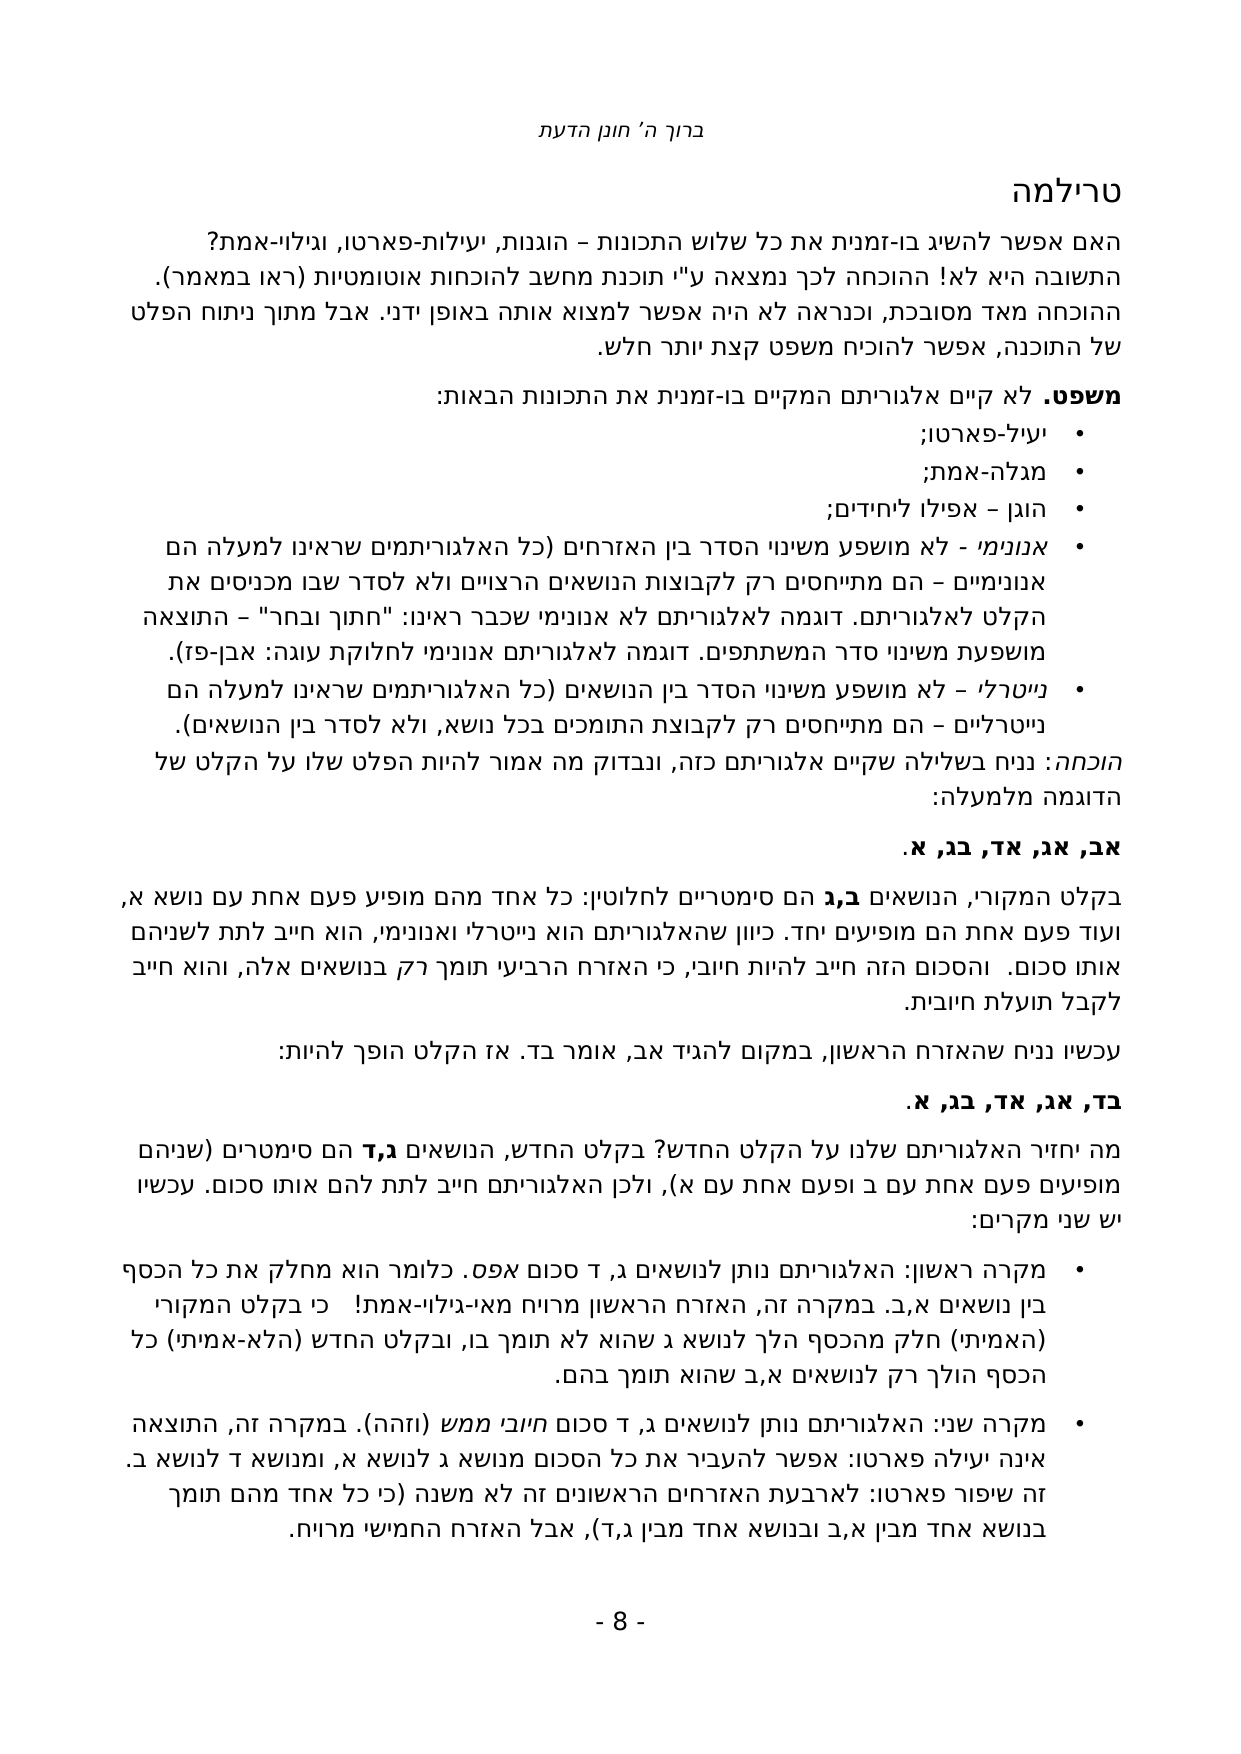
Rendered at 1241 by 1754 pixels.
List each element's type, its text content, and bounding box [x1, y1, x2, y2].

text בקלט המקורי, הנושאים ב,ג הם סימטריים לחלוטין: כל אחד מהם מופיע פעם אחת עם נושא א, ועוד פעם אחת הם מופיעים יחד. כיוון שהאלגוריתם הוא נייטרלי ואנונימי, הוא חייב לתת לשניהם אותו סכום. והסכום הזה חייב להיות חיובי, כי האזרח הרביעי תומך רק בנושאים אלה, והוא חייב לקבל תועלת חיובית. [118, 882, 1122, 1016]
subtitle טרילמה [118, 172, 1122, 214]
text אב, אג, אד, בג, א. [118, 832, 1122, 861]
list אנונימי - לא מושפע משינוי הסדר בין האזרחים (כל האלגוריתמים שראינו למעלה הם אנונימיים – הם מתייחסים רק לקבוצות הנושאים הרצויים ולא לסדר שבו מכניסים את הקלט לאלגוריתם. דוגמה לאלגוריתם לא אנונימי שכבר ראינו: "חתוך ובחר" – התוצאה מושפעת משינוי סדר המשתתפים. דוגמה לאלגוריתם אנונימי לחלוקת עוגה: אבן-פז). [118, 532, 1084, 666]
list נייטרלי – לא מושפע משינוי הסדר בין הנושאים (כל האלגוריתמים שראינו למעלה הם נייטרליים – הם מתייחסים רק לקבוצת התומכים בכל נושא, ולא לסדר בין הנושאים). [118, 675, 1084, 739]
text האם אפשר להשיג בו-זמנית את כל שלוש התכונות – הוגנות, יעילות-פארטו, וגילוי-אמת? התשובה היא לא! ההוכחה לכך נמצאה ע"י תוכנת מחשב להוכחות אוטומטיות (ראו במאמר). ההוכחה מאד מסובכת, וכנראה לא היה אפשר למצוא אותה באופן ידני. אבל מתוך ניתוח הפלט של התוכנה, אפשר להוכיח משפט קצת יותר חלש. [118, 227, 1122, 361]
list יעיל-פארטו; [118, 419, 1084, 448]
list מגלה-אמת; [118, 457, 1084, 486]
list מקרה ראשון: האלגוריתם נותן לנושאים ג, ד סכום אפס. כלומר הוא מחלק את כל הכסף בין נושאים א,ב. במקרה זה, האזרח הראשון מרויח מאי-גילוי-אמת! כי בקלט המקורי (האמיתי) חלק מהכסף הלך לנושא ג שהוא לא תומך בו, ובקלט החדש (הלא-אמיתי) כל הכסף הולך רק לנושאים א,ב שהוא תומך בהם. [118, 1255, 1084, 1389]
text בד, אג, אד, בג, א. [118, 1086, 1122, 1115]
text עכשיו נניח שהאזרח הראשון, במקום להגיד אב, אומר בד. אז הקלט הופך להיות: [118, 1036, 1122, 1065]
text משפט. לא קיים אלגוריתם המקיים בו-זמנית את התכונות הבאות: [118, 381, 1122, 410]
list הוגן – אפילו ליחידים; [118, 494, 1084, 523]
list מקרה שני: האלגוריתם נותן לנושאים ג, ד סכום חיובי ממש (וזהה). במקרה זה, התוצאה אינה יעילה פארטו: אפשר להעביר את כל הסכום מנושא ג לנושא א, ומנושא ד לנושא ב. זה שיפור פארטו: לארבעת האזרחים הראשונים זה לא משנה (כי כל אחד מהם תומך בנושא אחד מבין א,ב ובנושא אחד מבין ג,ד), אבל האזרח החמישי מרויח. [118, 1409, 1084, 1544]
text מה יחזיר האלגוריתם שלנו על הקלט החדש? בקלט החדש, הנושאים ג,ד הם סימטרים (שניהם מופיעים פעם אחת עם ב ופעם אחת עם א), ולכן האלגוריתם חייב לתת להם אותו סכום. עכשיו יש שני מקרים: [118, 1135, 1122, 1234]
text הוכחה: נניח בשלילה שקיים אלגוריתם כזה, ונבדוק מה אמור להיות הפלט שלו על הקלט של הדוגמה מלמעלה: [118, 747, 1122, 812]
